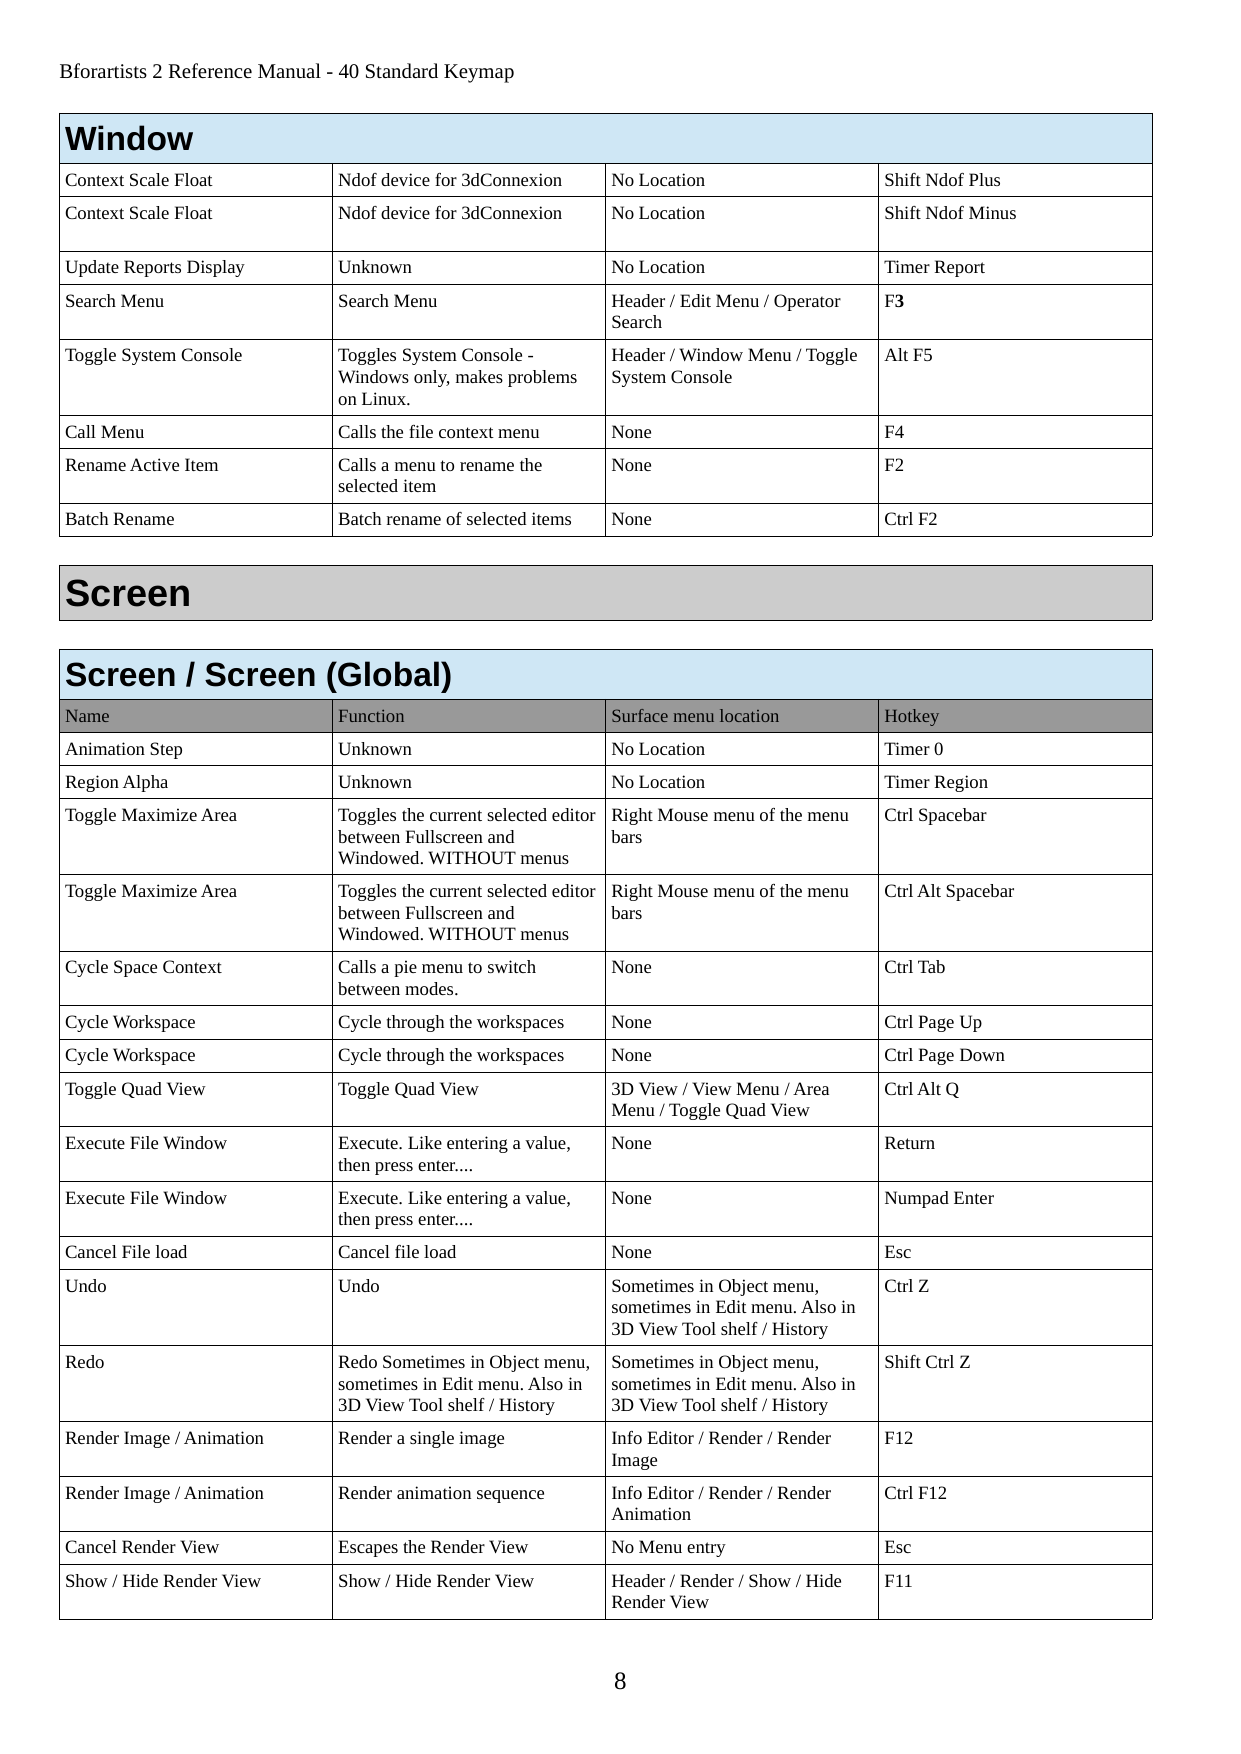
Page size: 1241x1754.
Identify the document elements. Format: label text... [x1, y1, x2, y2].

table_cell Numpad Enter [879, 1182, 1152, 1236]
table_cell Ctrl Spacebar [879, 799, 1152, 874]
table_cell Render a single image [333, 1422, 605, 1476]
table_cell Ctrl Alt Spacebar [879, 875, 1152, 951]
table_cell Redo Sometimes in Object menu, sometimes in Edit menu. Also in 3D View Tool shelf / History [333, 1346, 605, 1421]
table_cell Render Image / Animation [60, 1422, 332, 1476]
table_cell Toggle Maximize Area [60, 875, 332, 951]
table_cell Hotkey [879, 700, 1152, 732]
table_cell Search Menu [60, 285, 332, 338]
table_cell F4 [879, 416, 1152, 448]
table_cell None [606, 416, 878, 448]
table_cell Calls the file context menu [333, 416, 605, 448]
table_cell Timer Region [879, 766, 1152, 798]
table_cell No Location [606, 197, 878, 251]
table_cell Escapes the Render View [333, 1532, 605, 1564]
table_header Screen [60, 566, 1152, 620]
table_header Window [60, 114, 1152, 163]
table_cell Calls a menu to rename the selected item [333, 449, 605, 502]
table_cell Header / Edit Menu / Operator Search [606, 285, 878, 338]
table_cell Sometimes in Object menu, sometimes in Edit menu. Also in 3D View Tool shelf / History [606, 1270, 878, 1345]
table_cell No Location [606, 766, 878, 798]
table_cell 3D View / View Menu / Area Menu / Toggle Quad View [606, 1073, 878, 1126]
table_cell Cycle Space Context [60, 952, 332, 1005]
table_cell F12 [879, 1422, 1152, 1476]
table_cell Info Editor / Render / Render Animation [606, 1477, 878, 1531]
table_cell Shift Ctrl Z [879, 1346, 1152, 1421]
table_cell Toggles System Console - Windows only, makes problems on Linux. [333, 340, 605, 415]
table_cell Esc [879, 1532, 1152, 1564]
table_cell Info Editor / Render / Render Image [606, 1422, 878, 1476]
table_cell Ctrl Page Down [879, 1040, 1152, 1072]
table_cell Function [333, 700, 605, 732]
table_cell No Location [606, 164, 878, 196]
table_cell Ctrl F2 [879, 504, 1152, 536]
table_cell Context Scale Float [60, 164, 332, 196]
table_cell Execute File Window [60, 1127, 332, 1181]
table_cell Toggles the current selected editor between Fullscreen and Windowed. WITHOUT menus [333, 799, 605, 874]
table_cell Cycle through the workspaces [333, 1006, 605, 1038]
table_cell Unknown [333, 766, 605, 798]
table_cell Batch rename of selected items [333, 504, 605, 536]
table_cell Alt F5 [879, 340, 1152, 415]
table_cell Region Alpha [60, 766, 332, 798]
table_cell Ctrl Z [879, 1270, 1152, 1345]
table_cell Timer 0 [879, 733, 1152, 765]
table_cell Batch Rename [60, 504, 332, 536]
table_cell None [606, 504, 878, 536]
table_cell None [606, 1182, 878, 1236]
table_cell Right Mouse menu of the menu bars [606, 875, 878, 951]
table_cell Ndof device for 3dConnexion [333, 197, 605, 251]
table_cell Shift Ndof Minus [879, 197, 1152, 251]
table_cell Render animation sequence [333, 1477, 605, 1531]
table_cell Sometimes in Object menu, sometimes in Edit menu. Also in 3D View Tool shelf / History [606, 1346, 878, 1421]
table_cell Search Menu [333, 285, 605, 338]
table_cell Update Reports Display [60, 252, 332, 284]
table_cell F3 [879, 285, 1152, 338]
table_cell Execute. Like entering a value, then press enter.... [333, 1182, 605, 1236]
table_cell Toggles the current selected editor between Fullscreen and Windowed. WITHOUT menus [333, 875, 605, 951]
table_cell Cancel File load [60, 1237, 332, 1269]
table_cell Ndof device for 3dConnexion [333, 164, 605, 196]
table_cell None [606, 1237, 878, 1269]
table_cell F11 [879, 1565, 1152, 1618]
table_cell Redo [60, 1346, 332, 1421]
table_cell Return [879, 1127, 1152, 1181]
table_cell Esc [879, 1237, 1152, 1269]
table_cell Surface menu location [606, 700, 878, 732]
table_cell Cycle Workspace [60, 1040, 332, 1072]
table_cell Cancel file load [333, 1237, 605, 1269]
table_cell Animation Step [60, 733, 332, 765]
table_header Screen / Screen (Global) [60, 650, 1152, 699]
table_cell Render Image / Animation [60, 1477, 332, 1531]
table_cell Right Mouse menu of the menu bars [606, 799, 878, 874]
table_cell Header / Window Menu / Toggle System Console [606, 340, 878, 415]
table_cell Cycle Workspace [60, 1006, 332, 1038]
table_cell Ctrl Tab [879, 952, 1152, 1005]
table_cell No Menu entry [606, 1532, 878, 1564]
table_cell Timer Report [879, 252, 1152, 284]
table_cell No Location [606, 252, 878, 284]
table_cell Toggle Quad View [333, 1073, 605, 1126]
table_cell Context Scale Float [60, 197, 332, 251]
table_cell Ctrl F12 [879, 1477, 1152, 1531]
table_cell Cycle through the workspaces [333, 1040, 605, 1072]
table_cell Shift Ndof Plus [879, 164, 1152, 196]
table_cell Unknown [333, 252, 605, 284]
table_cell Calls a pie menu to switch between modes. [333, 952, 605, 1005]
table_cell Rename Active Item [60, 449, 332, 502]
table_cell Cancel Render View [60, 1532, 332, 1564]
table_cell Call Menu [60, 416, 332, 448]
table_cell Execute. Like entering a value, then press enter.... [333, 1127, 605, 1181]
table_cell Header / Render / Show / Hide Render View [606, 1565, 878, 1618]
table_cell Show / Hide Render View [333, 1565, 605, 1618]
table_cell F2 [879, 449, 1152, 502]
table_cell Unknown [333, 733, 605, 765]
table_cell Ctrl Alt Q [879, 1073, 1152, 1126]
table_cell No Location [606, 733, 878, 765]
table_cell Toggle System Console [60, 340, 332, 415]
table_cell Execute File Window [60, 1182, 332, 1236]
table_cell Toggle Quad View [60, 1073, 332, 1126]
table_cell None [606, 1127, 878, 1181]
table_cell Undo [60, 1270, 332, 1345]
table_cell None [606, 952, 878, 1005]
table_cell Undo [333, 1270, 605, 1345]
table_cell Toggle Maximize Area [60, 799, 332, 874]
table_cell None [606, 449, 878, 502]
table_cell None [606, 1006, 878, 1038]
table_cell Ctrl Page Up [879, 1006, 1152, 1038]
table_cell Name [60, 700, 332, 732]
table_cell Show / Hide Render View [60, 1565, 332, 1618]
table_cell None [606, 1040, 878, 1072]
